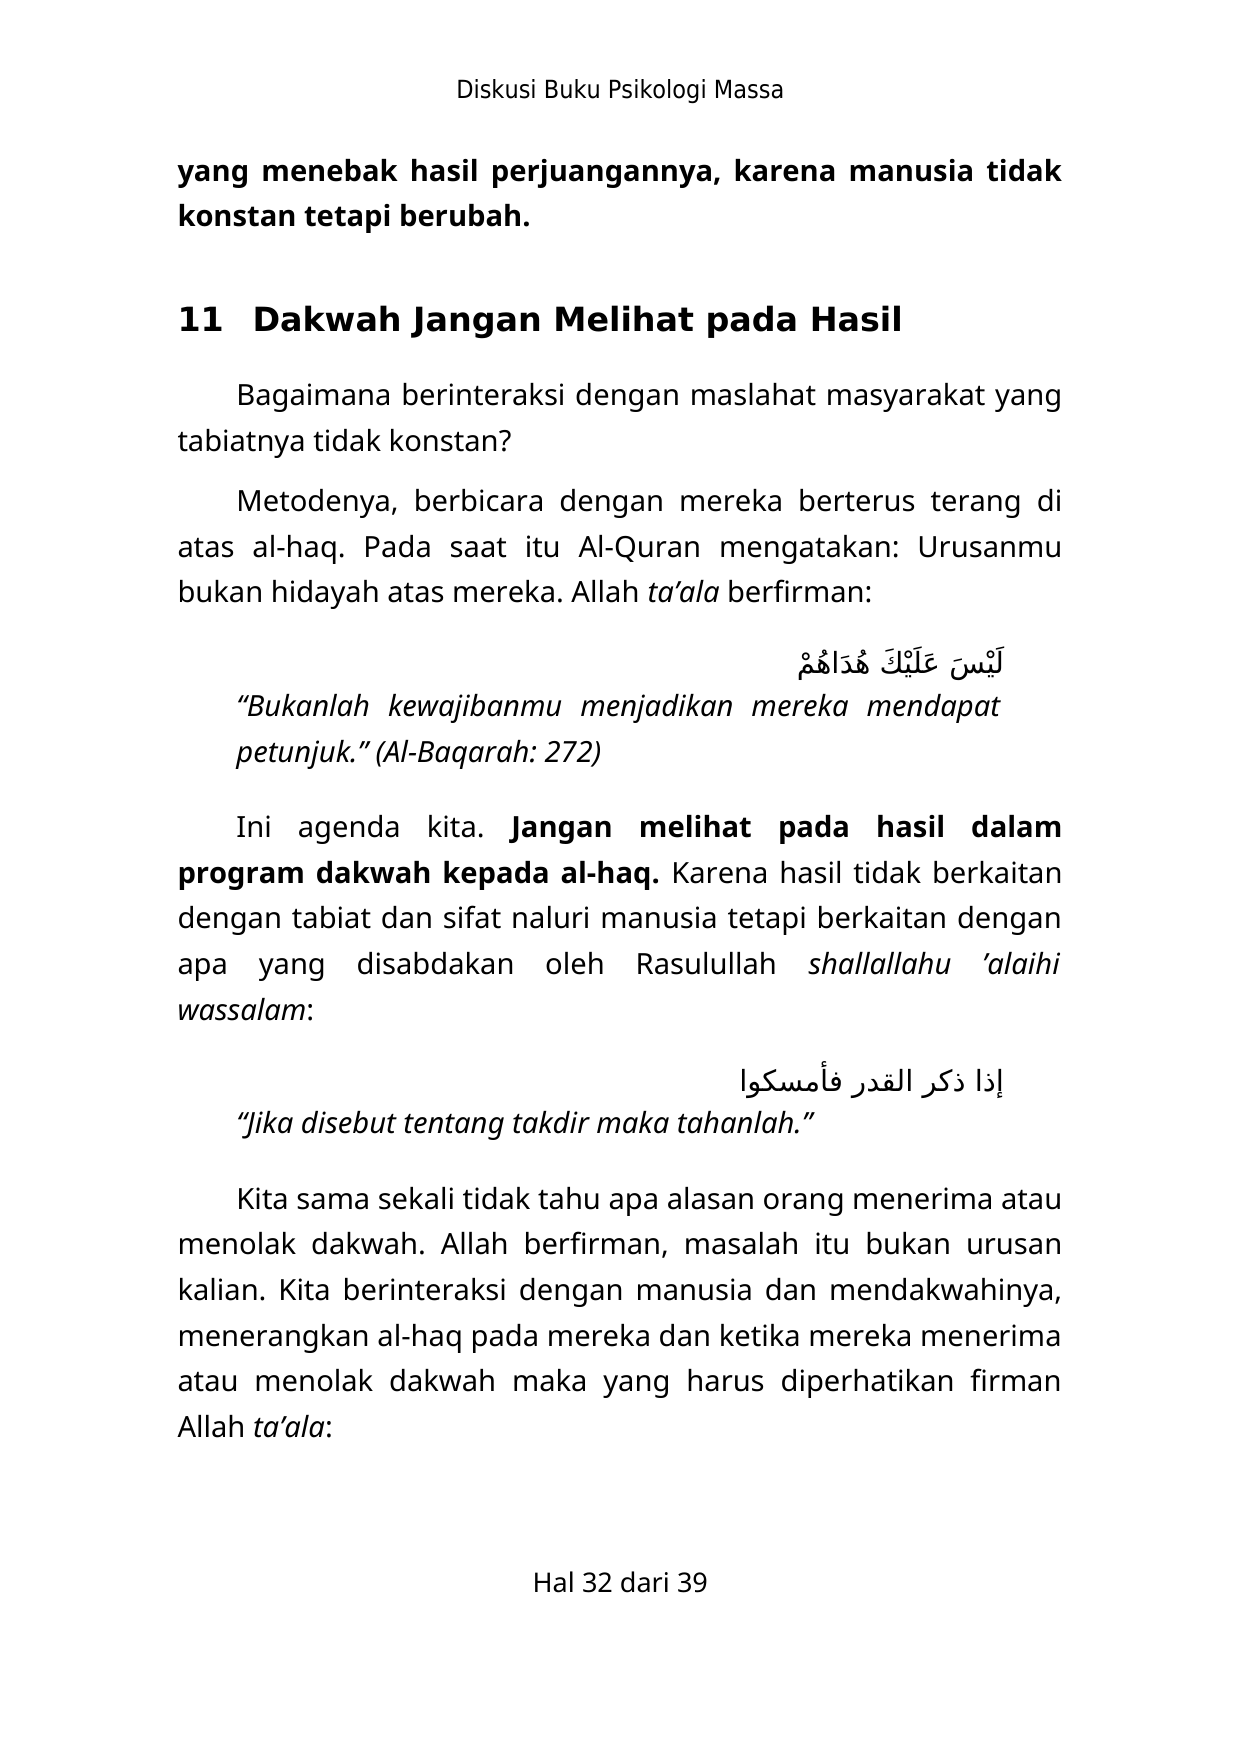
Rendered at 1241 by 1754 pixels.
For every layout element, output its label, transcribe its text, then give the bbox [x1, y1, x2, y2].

text “Jika disebut tentang takdir maka tahanlah.” [236, 1103, 1004, 1142]
text “Bukanlah kewajibanmu menjadikan mereka mendapat petunjuk.” (Al-Baqarah: 272) [236, 686, 1004, 771]
text إذا ذكر القدر فأمسكوا [236, 1064, 1004, 1098]
text Kita sama sekali tidak tahu apa alasan orang menerima atau menolak dakwah. Allah berfirman, masalah itu bukan urusan kalian. Kita berinteraksi dengan manusia dan mendakwahinya, menerangkan al-haq pada mereka dan ketika mereka menerima atau menolak dakwah maka yang harus diperhatikan firman Allah ta’ala: [177, 1178, 1063, 1446]
text Metodenya, berbicara dengan mereka berterus terang di atas al-haq. Pada saat itu Al-Quran mengatakan: Urusanmu bukan hidayah atas mereka. Allah ta’ala berfirman: [177, 480, 1063, 611]
subtitle Dakwah Jangan Melihat pada Hasil [177, 300, 1063, 339]
text لَيْسَ عَلَيْكَ هُدَاهُمْ [236, 647, 1004, 681]
text Ini agenda kita. Jangan melihat pada hasil dalam program dakwah kepada al-haq. Karena hasil tidak berkaitan dengan tabiat dan sifat naluri manusia tetapi berkaitan dengan apa yang disabdakan oleh Rasulullah shallallahu ’alaihi wassalam: [177, 806, 1063, 1028]
text Bagaimana berinteraksi dengan maslahat masyarakat yang tabiatnya tidak konstan? [177, 374, 1063, 460]
text yang menebak hasil perjuangannya, karena manusia tidak konstan tetapi berubah. [177, 150, 1063, 235]
